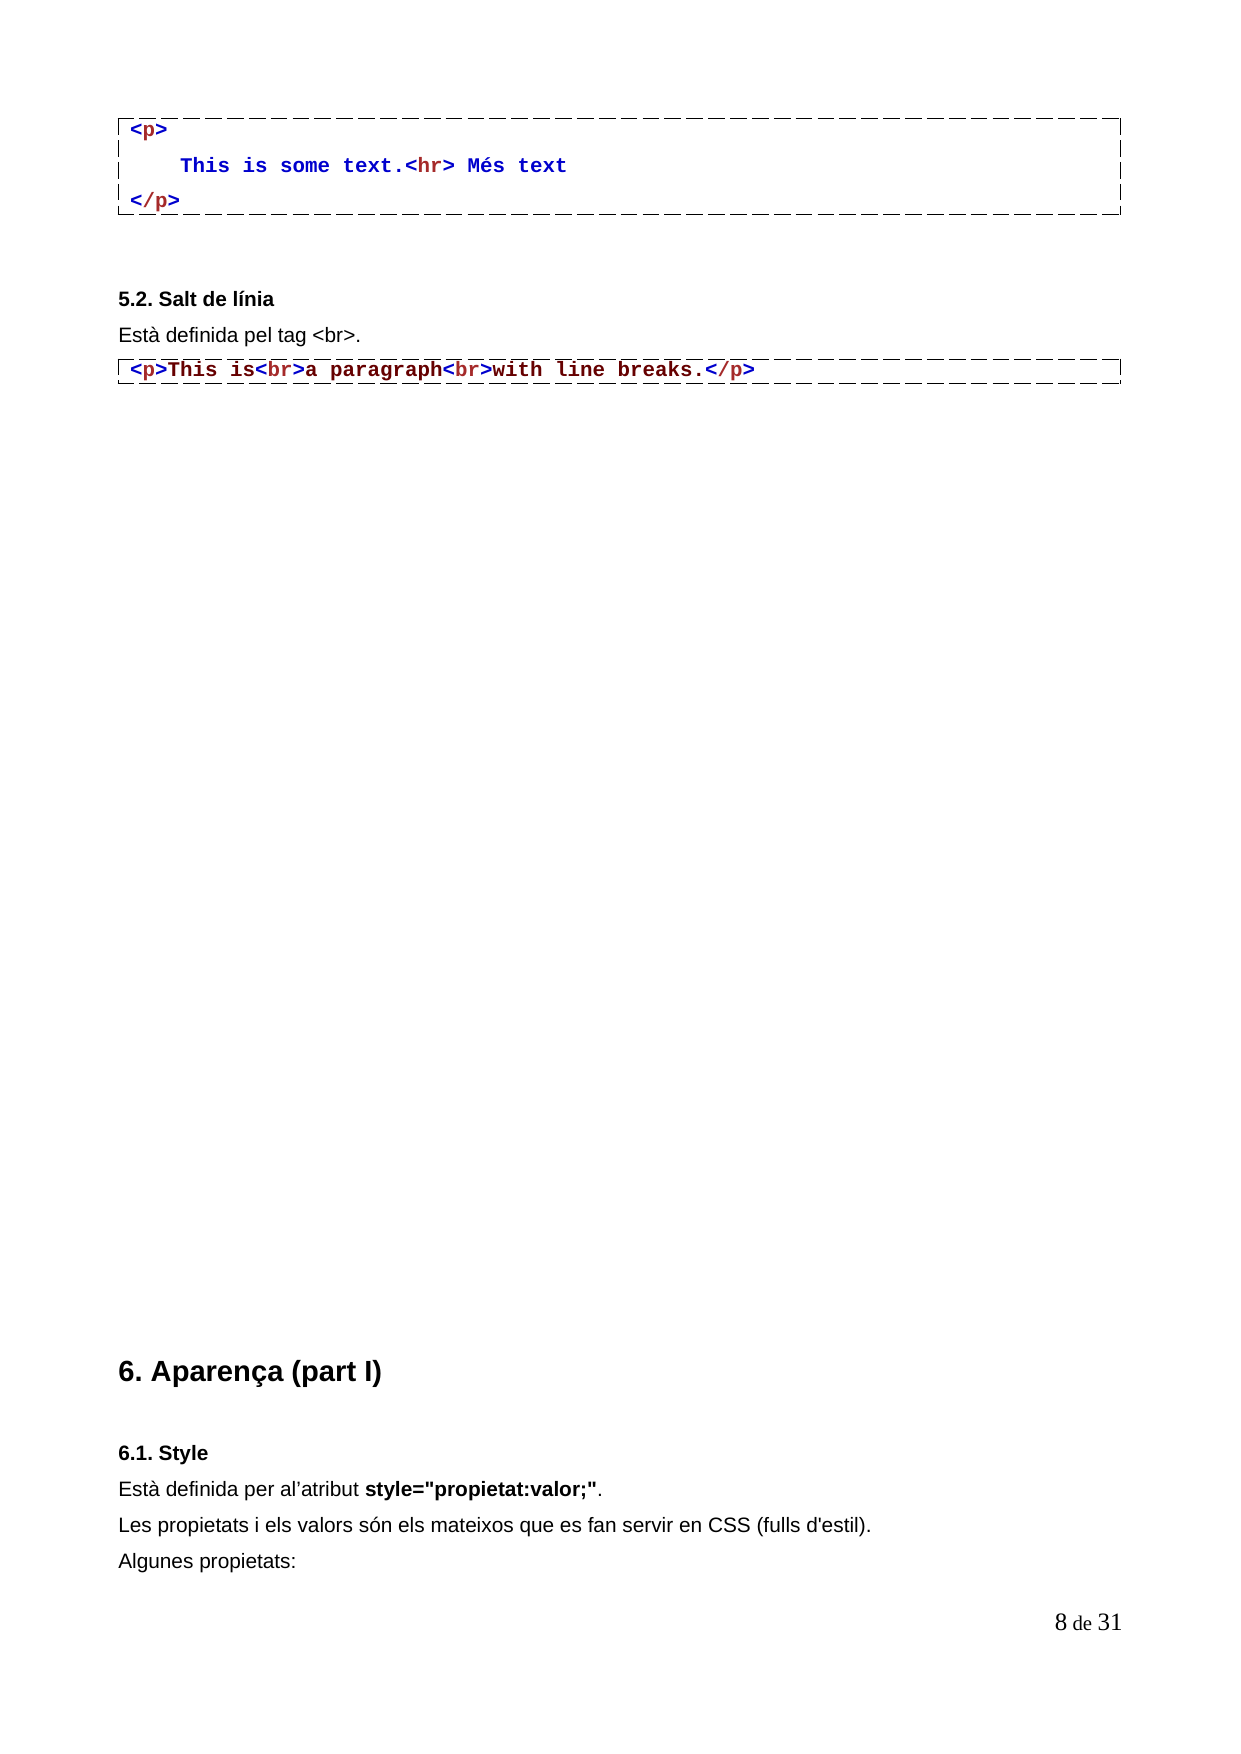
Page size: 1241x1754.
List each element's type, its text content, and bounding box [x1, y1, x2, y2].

text Algunes propietats: [118, 1548, 1122, 1572]
text Està definida pel tag <br>. [118, 322, 1122, 346]
text Està definida per al’atribut style="propietat:valor;". [118, 1477, 1122, 1501]
text 6. Aparença (part I) [118, 1354, 1122, 1388]
text 6.1. Style [118, 1441, 1122, 1465]
text 5.2. Salt de línia [118, 287, 1122, 311]
text Les propietats i els valors són els mateixos que es fan servir en CSS (fulls d'estil). [118, 1513, 1122, 1537]
table_header <p> This is some text.<hr> Més text </p> [118, 118, 1121, 214]
table_header <p>This is<br>a paragraph<br>with line breaks.</p> [118, 359, 1121, 383]
